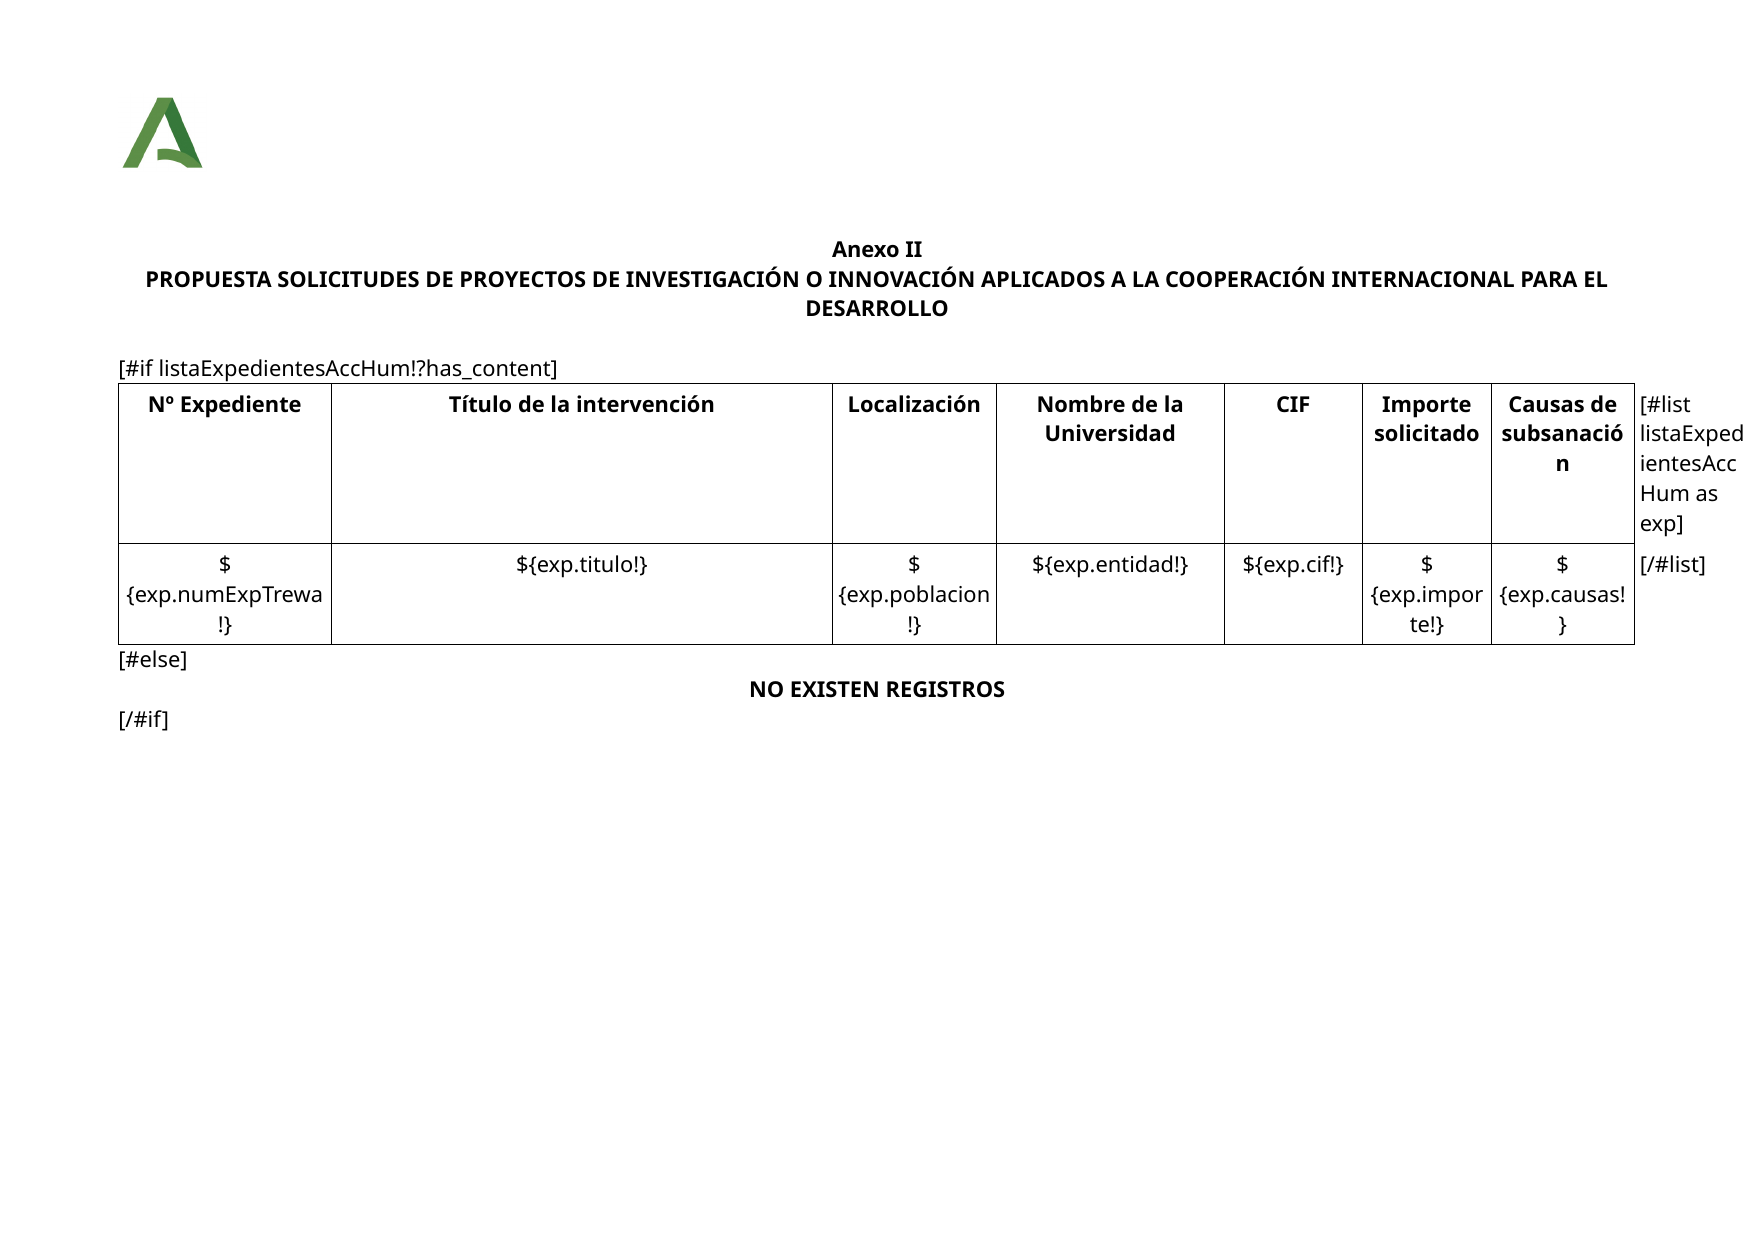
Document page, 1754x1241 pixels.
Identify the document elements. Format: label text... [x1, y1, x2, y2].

table_cell ${exp.entidad!} [997, 544, 1224, 644]
text [#else] [118, 644, 1636, 674]
table_header Causas de subsanación [1492, 384, 1634, 543]
text [#if listaExpedientesAccHum!?has_content] [118, 353, 1636, 383]
table_header Importe solicitado [1363, 384, 1491, 543]
table_cell [/#list] [1635, 543, 1754, 644]
table_cell ${exp.cif!} [1225, 544, 1362, 644]
table_cell ${exp.causas!} [1492, 544, 1634, 644]
table_header Nº Expediente [119, 384, 331, 543]
table_header CIF [1225, 384, 1362, 543]
picture [118, 93, 207, 172]
table_cell ${exp.importe!} [1363, 544, 1491, 644]
table_cell ${exp.poblacion!} [833, 544, 996, 644]
table_header Localización [833, 384, 996, 543]
table_header [#list listaExpedientesAccHum as exp] [1635, 383, 1754, 543]
table_header Nombre de la Universidad [997, 384, 1224, 543]
table_cell ${exp.titulo!} [332, 544, 832, 644]
table_header Título de la intervención [332, 384, 832, 543]
text [/#if] [118, 704, 1636, 734]
text PROPUESTA SOLICITUDES DE PROYECTOS DE INVESTIGACIÓN O INNOVACIÓN APLICADOS A LA COOPERACIÓN INTERNACIONAL PARA EL DESARROLLO [118, 264, 1636, 323]
text Anexo II [118, 234, 1636, 264]
text NO EXISTEN REGISTROS [118, 674, 1636, 704]
table_cell ${exp.numExpTrewa!} [119, 544, 331, 644]
